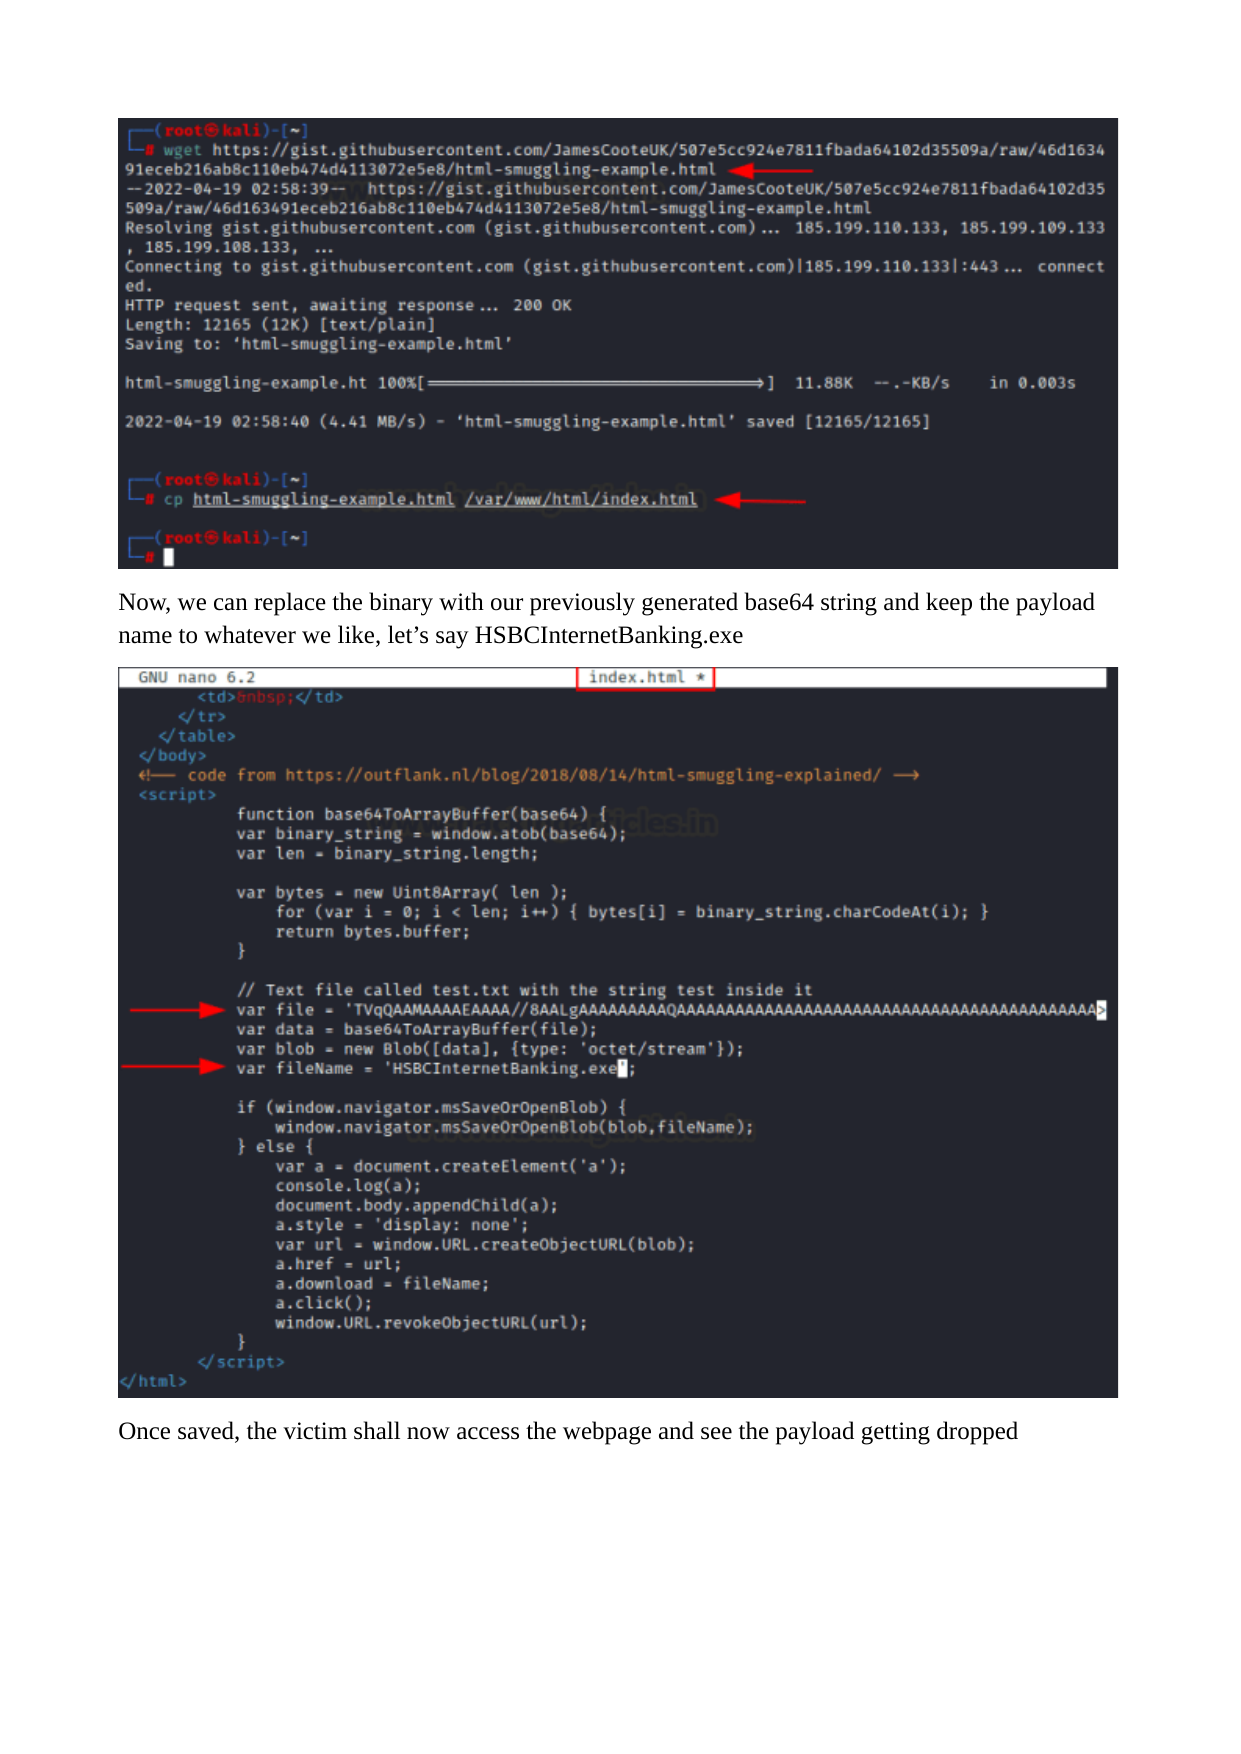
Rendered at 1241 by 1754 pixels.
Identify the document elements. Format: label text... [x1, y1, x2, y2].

picture [118, 118, 1119, 569]
picture [118, 667, 1119, 1398]
text Now, we can replace the binary with our previously generated base64 string and keep the payload name to whatever we like, let’s say HSBCInternetBanking.exe [118, 587, 1122, 649]
text Once saved, the victim shall now access the webpage and see the payload getting dropped [118, 1416, 1122, 1445]
